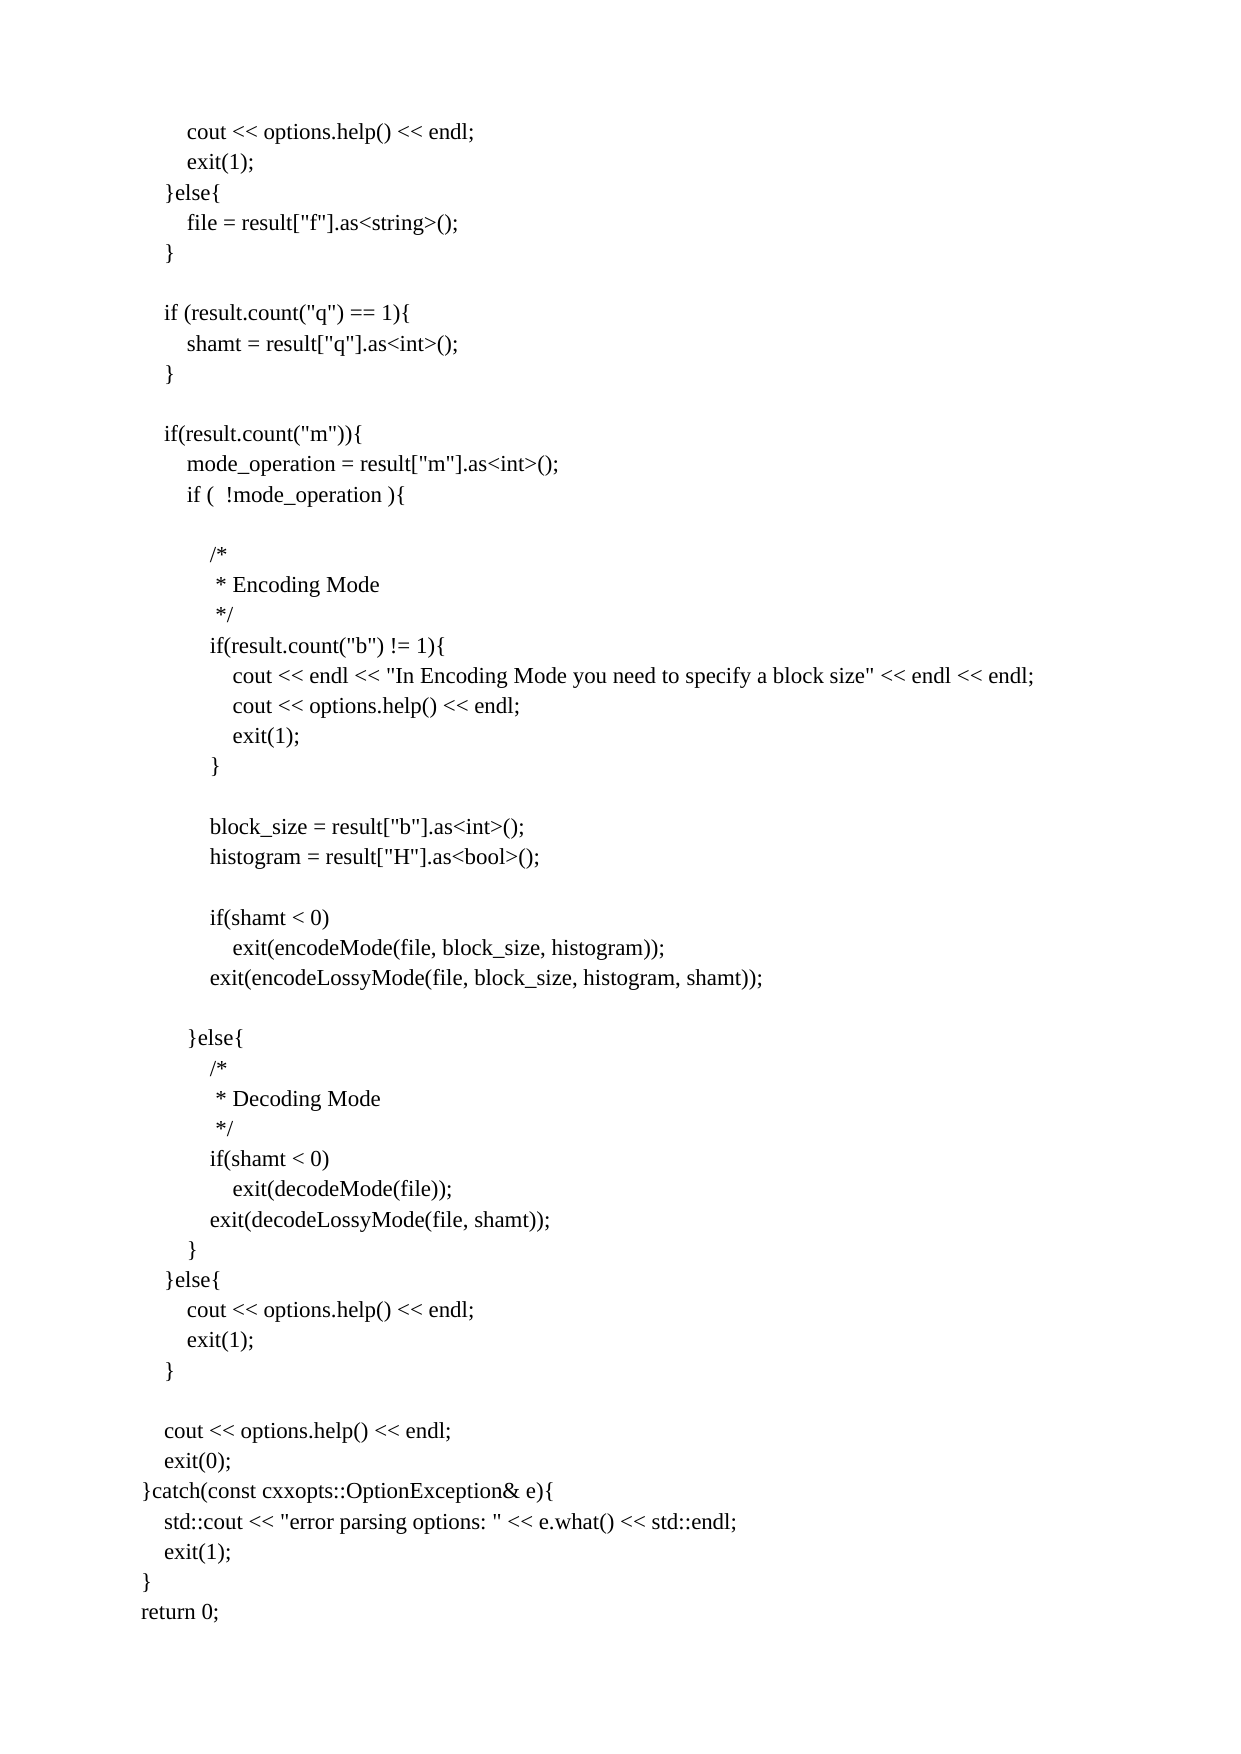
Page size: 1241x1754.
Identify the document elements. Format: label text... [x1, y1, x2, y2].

text exit(decodeMode(file)); [118, 1175, 1122, 1202]
text histogram = result["H"].as<bool>(); [118, 843, 1122, 869]
text * Decoding Mode [118, 1085, 1122, 1111]
text }else{ [118, 1266, 1122, 1292]
text cout << options.help() << endl; [118, 1417, 1122, 1443]
text return 0; [118, 1598, 1122, 1625]
text */ [118, 1115, 1122, 1141]
text /* [118, 1054, 1122, 1081]
text /* [118, 541, 1122, 567]
text cout << endl << "In Encoding Mode you need to specify a block size" << endl << endl; [118, 662, 1122, 688]
text if(result.count("m")){ [118, 420, 1122, 447]
text shamt = result["q"].as<int>(); [118, 329, 1122, 356]
text exit(encodeLossyMode(file, block_size, histogram, shamt)); [118, 964, 1122, 990]
text if (result.count("q") == 1){ [118, 299, 1122, 326]
text } [118, 239, 1122, 265]
text exit(1); [118, 148, 1122, 175]
text exit(1); [118, 1538, 1122, 1564]
text cout << options.help() << endl; [118, 118, 1122, 144]
text }else{ [118, 1024, 1122, 1051]
text cout << options.help() << endl; [118, 692, 1122, 718]
text */ [118, 601, 1122, 628]
text } [118, 1568, 1122, 1594]
text * Encoding Mode [118, 571, 1122, 598]
text exit(encodeMode(file, block_size, histogram)); [118, 934, 1122, 960]
text } [118, 360, 1122, 386]
text block_size = result["b"].as<int>(); [118, 813, 1122, 839]
text exit(1); [118, 722, 1122, 749]
text cout << options.help() << endl; [118, 1296, 1122, 1323]
text if(shamt < 0) [118, 903, 1122, 930]
text if(result.count("b") != 1){ [118, 632, 1122, 658]
text }else{ [118, 178, 1122, 205]
text exit(1); [118, 1326, 1122, 1353]
text }catch(const cxxopts::OptionException& e){ [118, 1477, 1122, 1504]
text } [118, 752, 1122, 779]
text } [118, 1236, 1122, 1262]
text } [118, 1357, 1122, 1383]
text file = result["f"].as<string>(); [118, 209, 1122, 235]
text if ( !mode_operation ){ [118, 481, 1122, 507]
text exit(0); [118, 1447, 1122, 1474]
text mode_operation = result["m"].as<int>(); [118, 450, 1122, 477]
text exit(decodeLossyMode(file, shamt)); [118, 1206, 1122, 1232]
text std::cout << "error parsing options: " << e.what() << std::endl; [118, 1508, 1122, 1534]
text if(shamt < 0) [118, 1145, 1122, 1172]
